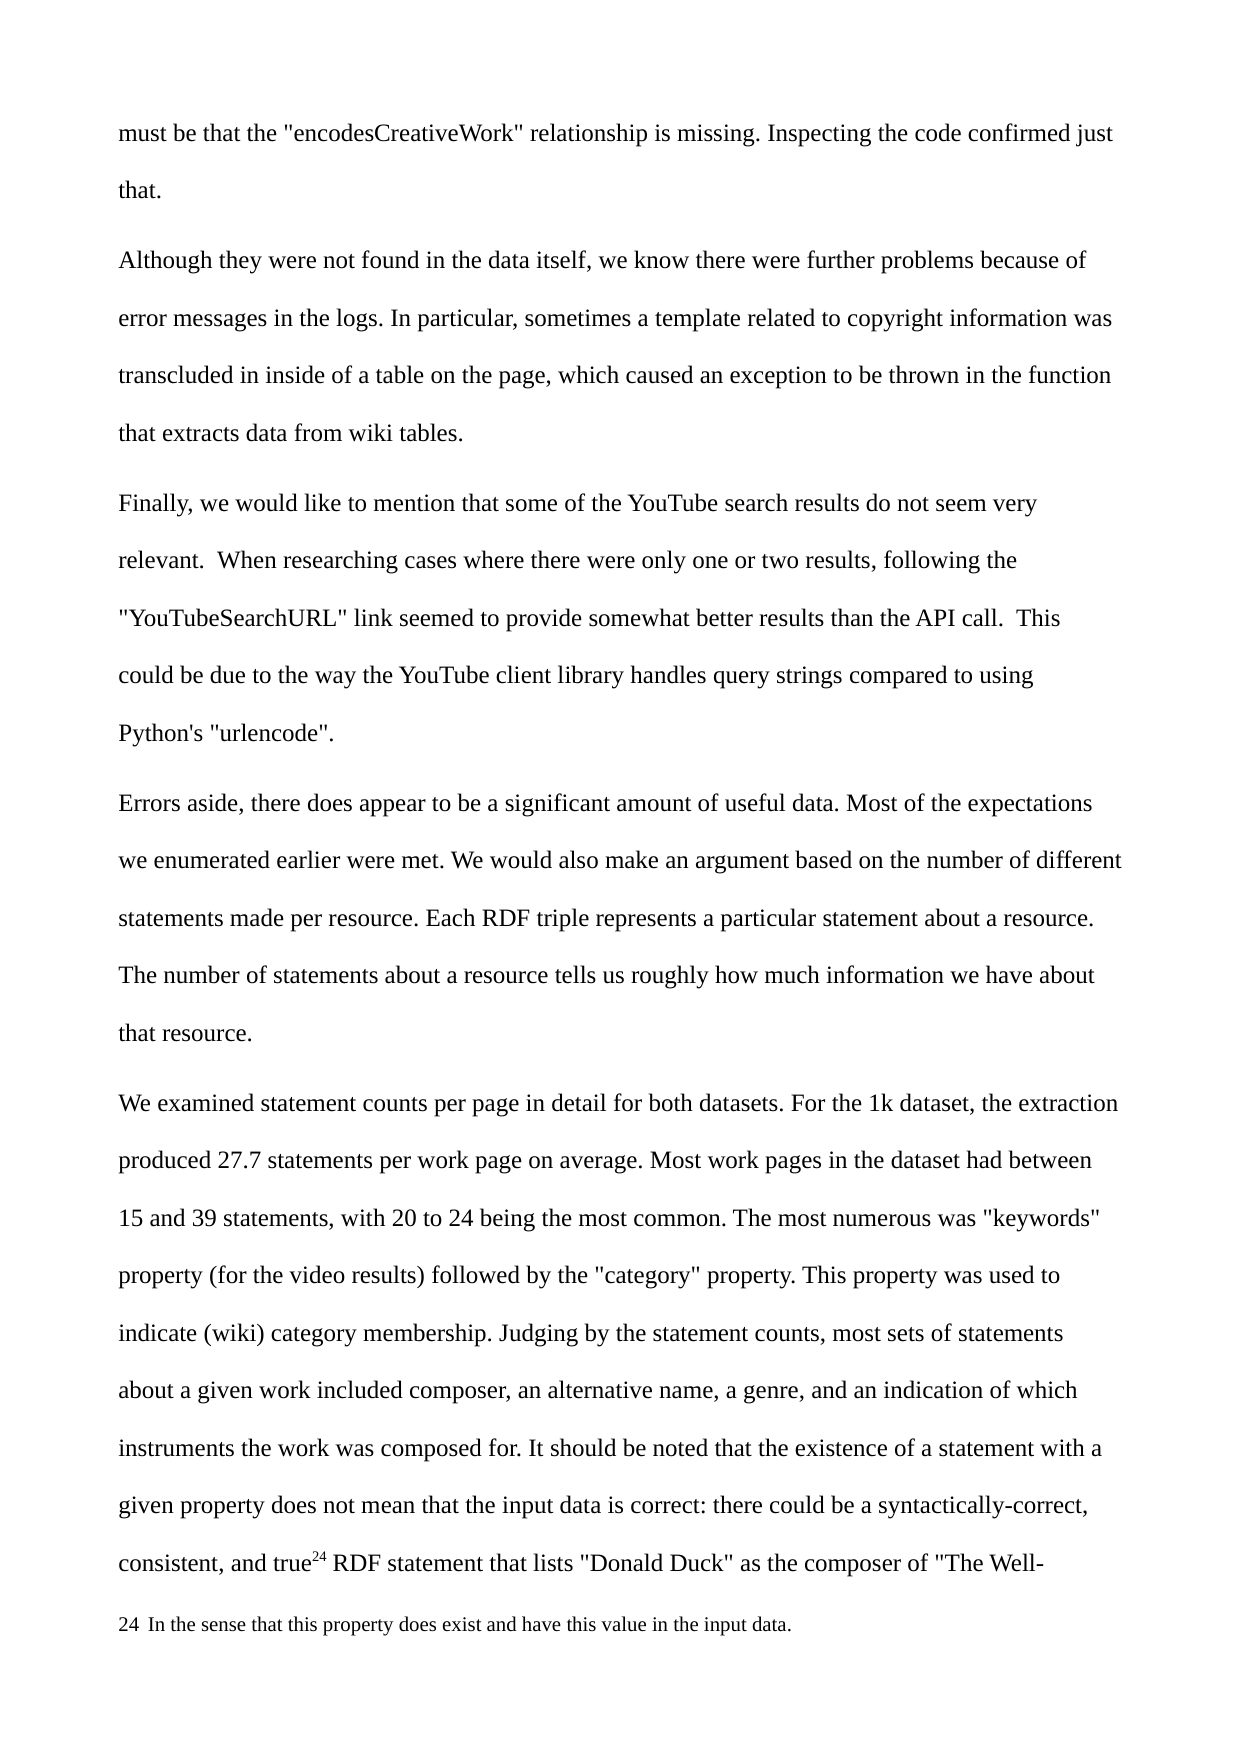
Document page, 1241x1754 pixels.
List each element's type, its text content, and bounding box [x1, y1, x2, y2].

text Errors aside, there does appear to be a significant amount of useful data. Most of the expectations we enumerated earlier were met. We would also make an argument based on the number of different statements made per resource. Each RDF triple represents a particular statement about a resource. The number of statements about a resource tells us roughly how much information we have about that resource. [118, 788, 1122, 1047]
text We examined statement counts per page in detail for both datasets. For the 1k dataset, the extraction produced 27.7 statements per work page on average. Most work pages in the dataset had between 15 and 39 statements, with 20 to 24 being the most common. The most numerous was "keywords" property (for the video results) followed by the "category" property. This property was used to indicate (wiki) category membership. Judging by the statement counts, most sets of statements about a given work included composer, an alternative name, a genre, and an indication of which instruments the work was composed for. It should be noted that the existence of a statement with a given property does not mean that the input data is correct: there could be a syntactically-correct, consistent, and true RDF statement that lists "Donald Duck" as the composer of "The Well- [118, 1088, 1122, 1577]
text In the sense that this property does exist and have this value in the input data. [118, 1612, 1122, 1636]
text Finally, we would like to mention that some of the YouTube search results do not seem very relevant. When researching cases where there were only one or two results, following the "YouTubeSearchURL" link seemed to provide somewhat better results than the API call. This could be due to the way the YouTube client library handles query strings compared to using Python's "urlencode". [118, 488, 1122, 747]
text Although they were not found in the data itself, we know there were further problems because of error messages in the logs. In particular, sometimes a template related to copyright information was transcluded in inside of a table on the page, which caused an exception to be thrown in the function that extracts data from wiki tables. [118, 246, 1122, 447]
text must be that the "encodesCreativeWork" relationship is missing. Inspecting the code confirmed just that. [118, 118, 1122, 204]
